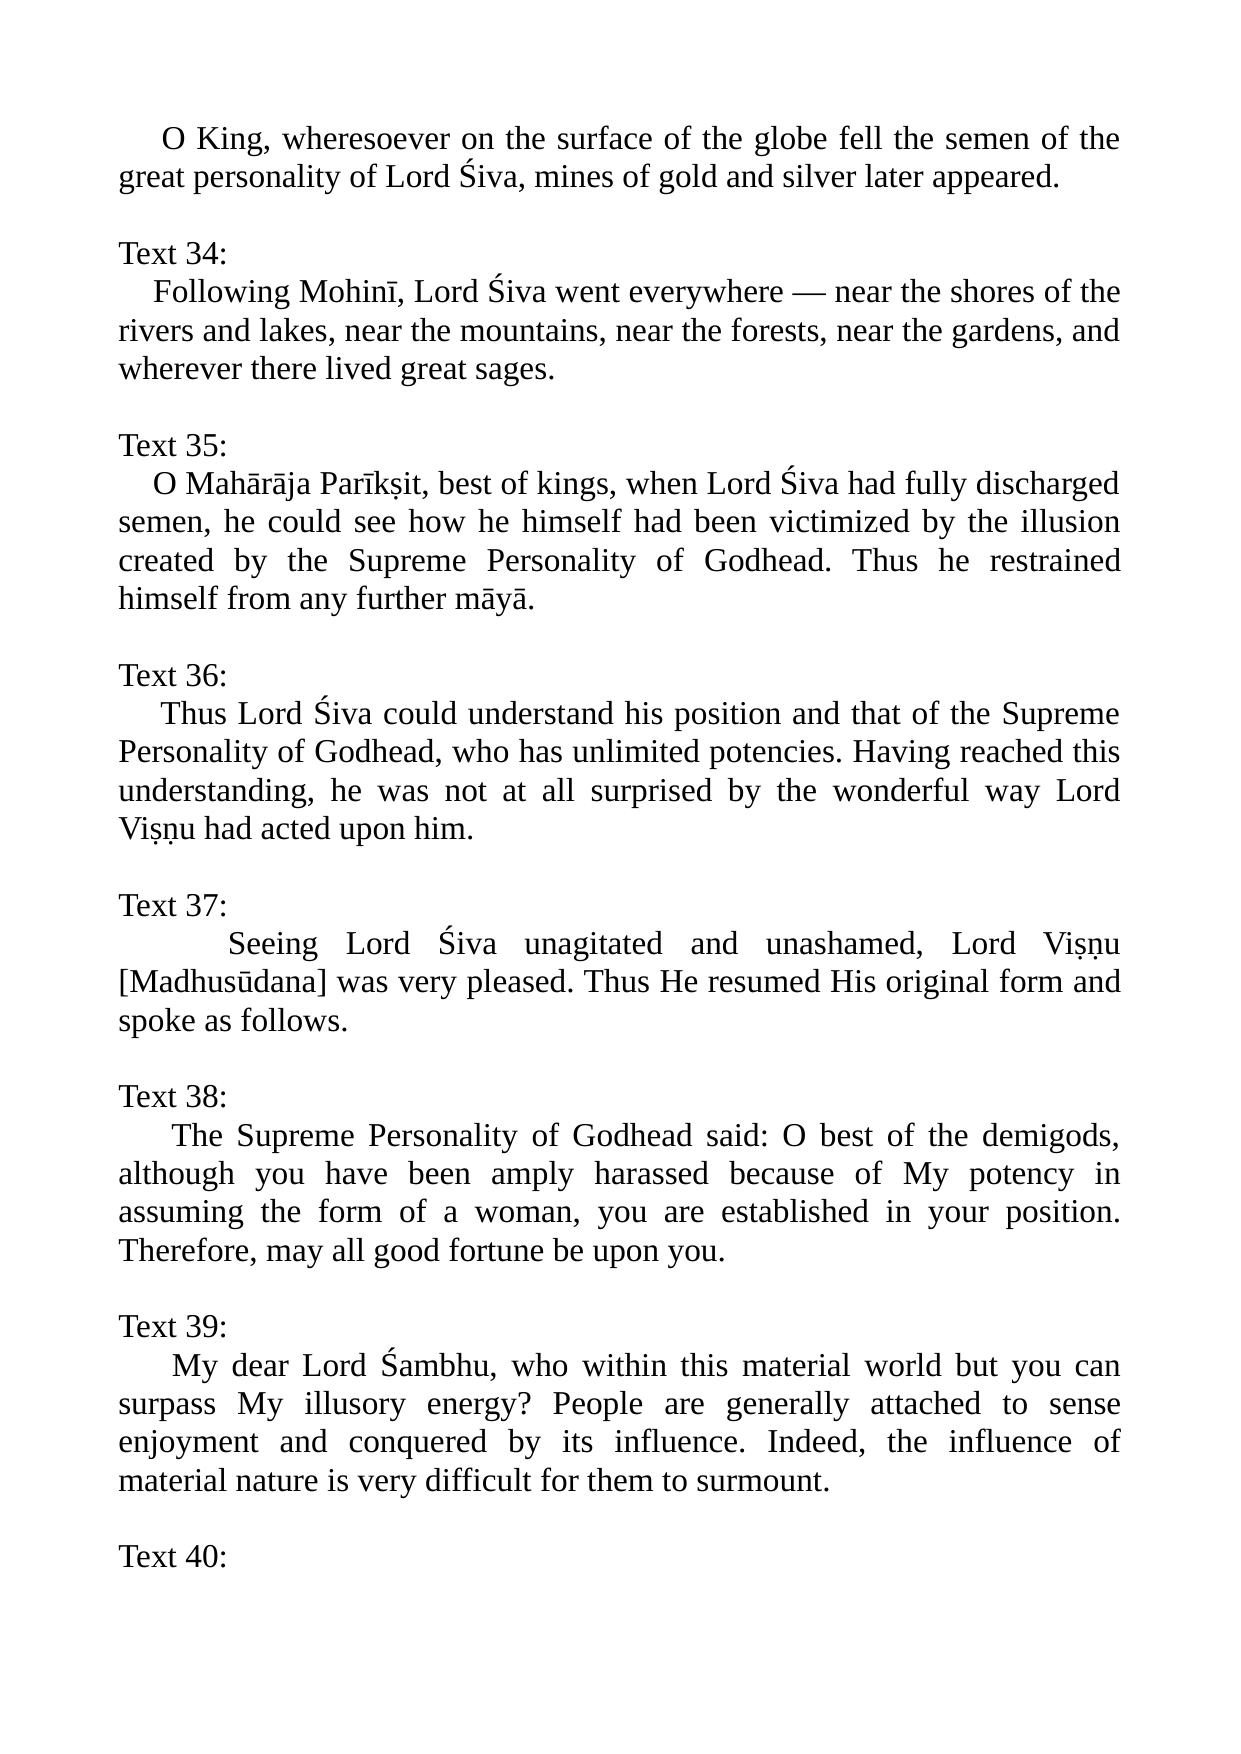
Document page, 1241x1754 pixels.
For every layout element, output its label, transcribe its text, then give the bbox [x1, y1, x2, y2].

text Text 34: [118, 233, 1122, 271]
text Thus Lord Śiva could understand his position and that of the Supreme Personality of Godhead, who has unlimited potencies. Having reached this understanding, he was not at all surprised by the wonderful way Lord Viṣṇu had acted upon him. [118, 693, 1122, 846]
text O Mahārāja Parīkṣit, best of kings, when Lord Śiva had fully discharged semen, he could see how he himself had been victimized by the illusion created by the Supreme Personality of Godhead. Thus he restrained himself from any further māyā. [118, 463, 1122, 616]
text Text 40: [118, 1536, 1122, 1575]
text Following Mohinī, Lord Śiva went everywhere — near the shores of the rivers and lakes, near the mountains, near the forests, near the gardens, and wherever there lived great sages. [118, 271, 1122, 386]
text Seeing Lord Śiva unagitated and unashamed, Lord Viṣṇu [Madhusūdana] was very pleased. Thus He resumed His original form and spoke as follows. [118, 923, 1122, 1038]
text My dear Lord Śambhu, who within this material world but you can surpass My illusory energy? People are generally attached to sense enjoyment and conquered by its influence. Indeed, the influence of material nature is very difficult for them to surmount. [118, 1345, 1122, 1498]
text O King, wheresoever on the surface of the globe fell the semen of the great personality of Lord Śiva, mines of gold and silver later appeared. [118, 118, 1122, 195]
text Text 39: [118, 1306, 1122, 1345]
text Text 37: [118, 885, 1122, 923]
text The Supreme Personality of Godhead said: O best of the demigods, although you have been amply harassed because of My potency in assuming the form of a woman, you are established in your position. Therefore, may all good fortune be upon you. [118, 1115, 1122, 1268]
text Text 35: [118, 425, 1122, 463]
text Text 36: [118, 655, 1122, 693]
text Text 38: [118, 1076, 1122, 1115]
